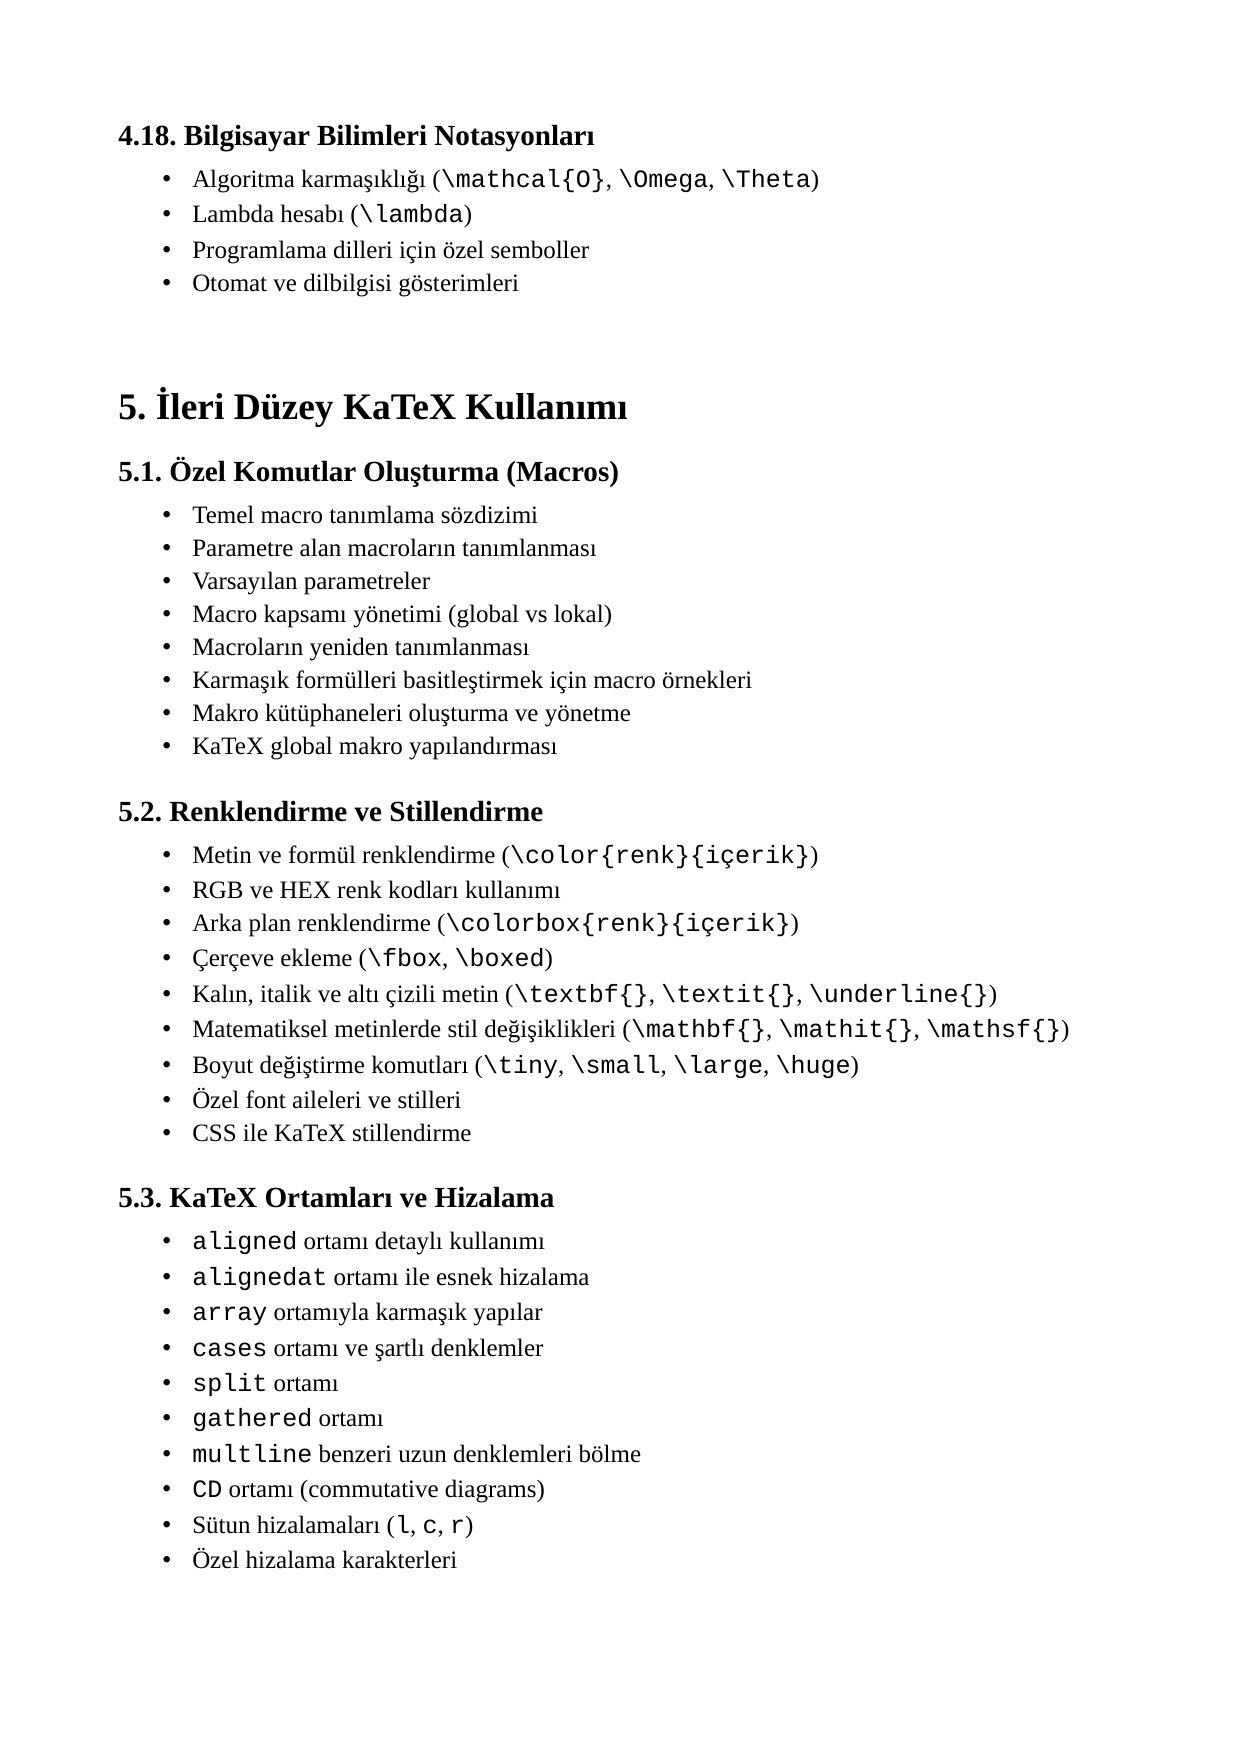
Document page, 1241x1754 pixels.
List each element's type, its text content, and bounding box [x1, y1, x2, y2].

subtitle 4.18. Bilgisayar Bilimleri Notasyonları [118, 118, 1122, 152]
list Lambda hesabı (\lambda) [162, 199, 1122, 230]
list Parametre alan macroların tanımlanması [162, 533, 1122, 562]
list gathered ortamı [162, 1403, 1122, 1434]
list Sütun hizalamaları (l, c, r) [162, 1510, 1122, 1541]
subtitle 5.3. KaTeX Ortamları ve Hizalama [118, 1180, 1122, 1214]
list array ortamıyla karmaşık yapılar [162, 1297, 1122, 1328]
list KaTeX global makro yapılandırması [162, 731, 1122, 760]
list Makro kütüphaneleri oluşturma ve yönetme [162, 698, 1122, 727]
subtitle 5.1. Özel Komutlar Oluşturma (Macros) [118, 454, 1122, 488]
list Çerçeve ekleme (\fbox, \boxed) [162, 943, 1122, 974]
list Metin ve formül renklendirme (\color{renk}{içerik}) [162, 840, 1122, 871]
list Varsayılan parametreler [162, 566, 1122, 595]
list CSS ile KaTeX stillendirme [162, 1118, 1122, 1147]
list Karmaşık formülleri basitleştirmek için macro örnekleri [162, 665, 1122, 694]
subtitle 5.2. Renklendirme ve Stillendirme [118, 794, 1122, 827]
list Matematiksel metinlerde stil değişiklikleri (\mathbf{}, \mathit{}, \mathsf{}) [162, 1014, 1122, 1045]
list Macroların yeniden tanımlanması [162, 632, 1122, 661]
list multline benzeri uzun denklemleri bölme [162, 1439, 1122, 1470]
list Otomat ve dilbilgisi gösterimleri [162, 268, 1122, 297]
list aligned ortamı detaylı kullanımı [162, 1226, 1122, 1257]
list Arka plan renklendirme (\colorbox{renk}{içerik}) [162, 908, 1122, 939]
list RGB ve HEX renk kodları kullanımı [162, 875, 1122, 904]
list Macro kapsamı yönetimi (global vs lokal) [162, 599, 1122, 628]
list Özel font aileleri ve stilleri [162, 1085, 1122, 1114]
list Temel macro tanımlama sözdizimi [162, 500, 1122, 529]
list CD ortamı (commutative diagrams) [162, 1474, 1122, 1505]
list split ortamı [162, 1368, 1122, 1399]
list Kalın, italik ve altı çizili metin (\textbf{}, \textit{}, \underline{}) [162, 979, 1122, 1010]
list alignedat ortamı ile esnek hizalama [162, 1262, 1122, 1293]
list Özel hizalama karakterleri [162, 1545, 1122, 1574]
list cases ortamı ve şartlı denklemler [162, 1333, 1122, 1363]
list Algoritma karmaşıklığı (\mathcal{O}, \Omega, \Theta) [162, 164, 1122, 195]
list Boyut değiştirme komutları (\tiny, \small, \large, \huge) [162, 1050, 1122, 1081]
subtitle 5. İleri Düzey KaTeX Kullanımı [118, 384, 1122, 427]
list Programlama dilleri için özel semboller [162, 235, 1122, 264]
